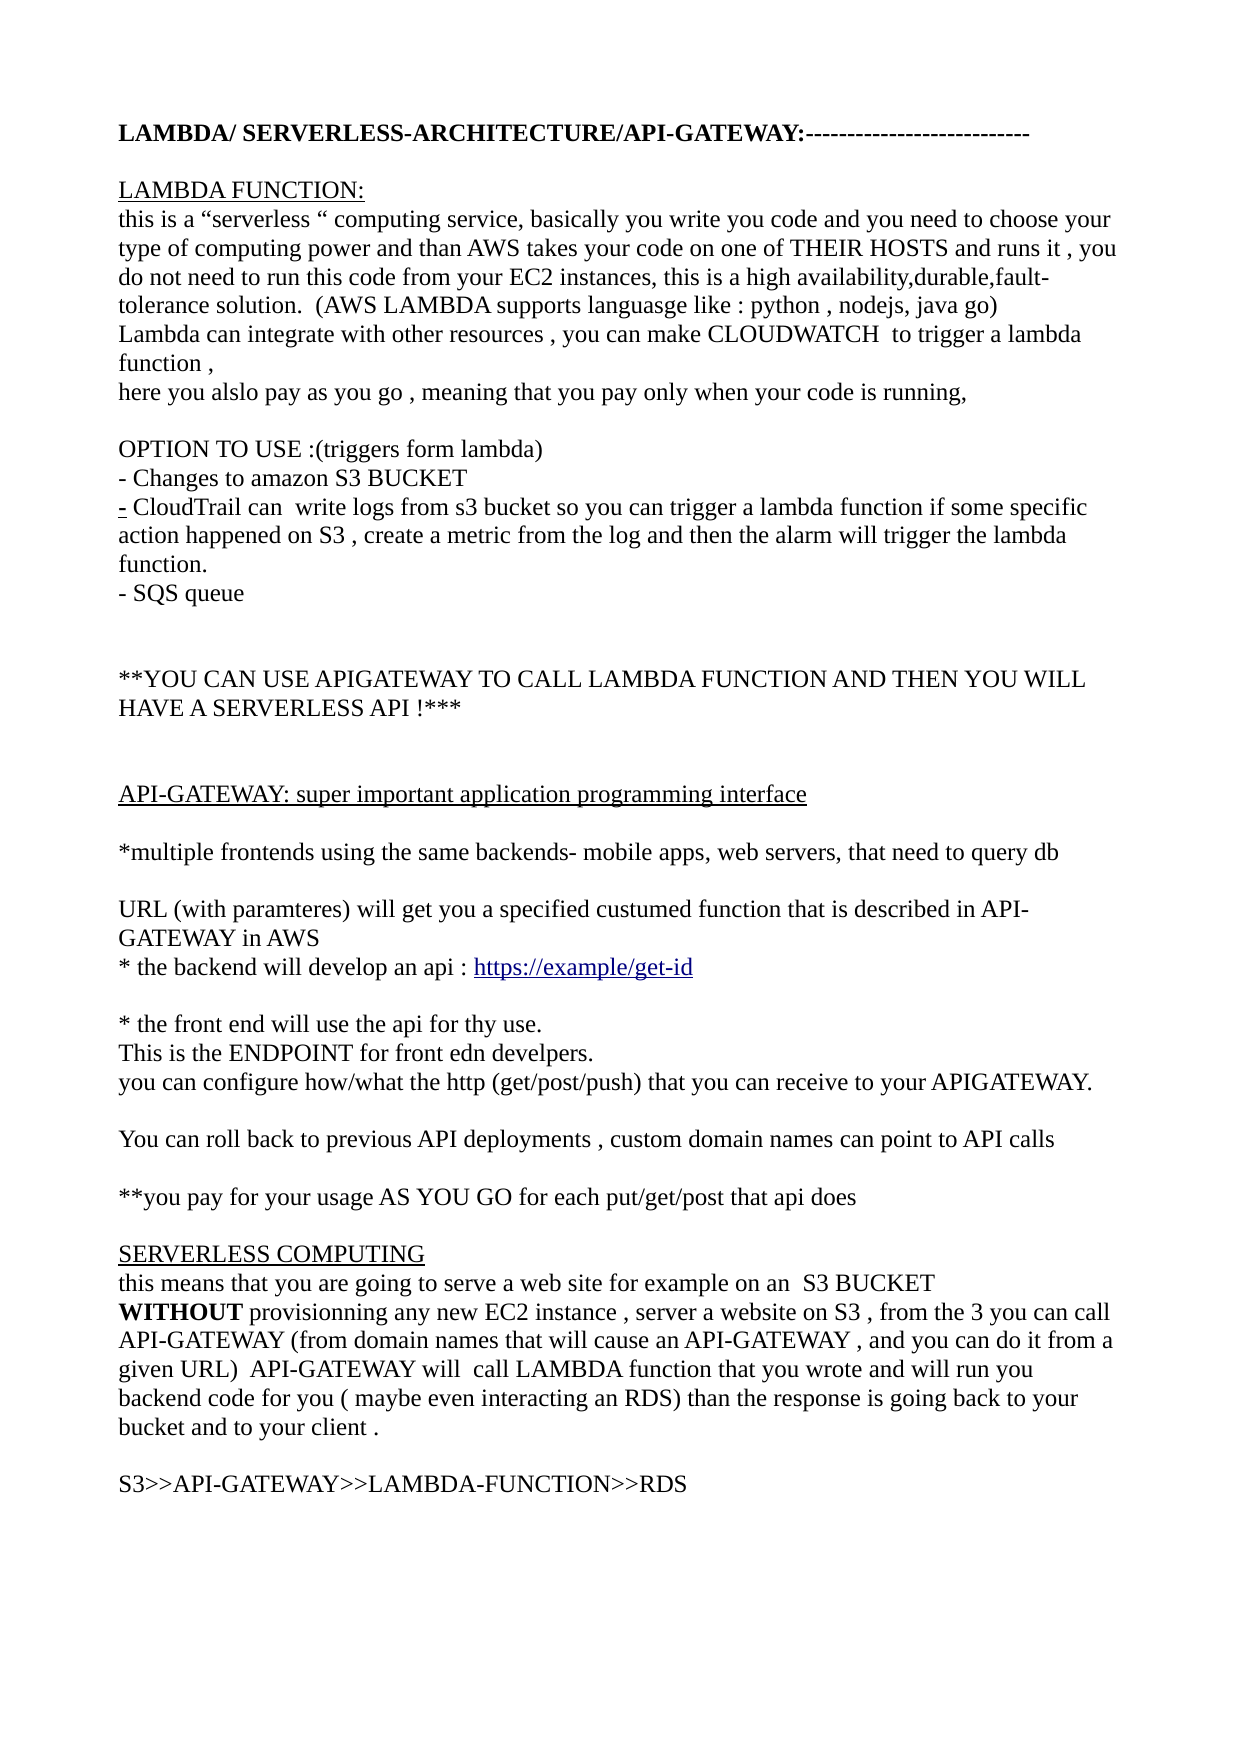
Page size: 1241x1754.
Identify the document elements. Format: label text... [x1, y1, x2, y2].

text WITHOUT provisionning any new EC2 instance , server a website on S3 , from the 3 you can call API-GATEWAY (from domain names that will cause an API-GATEWAY , and you can do it from a given URL) API-GATEWAY will call LAMBDA function that you wrote and will run you backend code for you ( maybe even interacting an RDS) than the response is going back to your bucket and to your client . [118, 1297, 1122, 1441]
text LAMBDA/ SERVERLESS-ARCHITECTURE/API-GATEWAY:--------------------------- [118, 118, 1122, 147]
text this means that you are going to serve a web site for example on an S3 BUCKET [118, 1268, 1122, 1297]
text this is a “serverless “ computing service, basically you write you code and you need to choose your type of computing power and than AWS takes your code on one of THEIR HOSTS and runs it , you do not need to run this code from your EC2 instances, this is a high availability,durable,fault-tolerance solution. (AWS LAMBDA supports languasge like : python , nodejs, java go) [118, 204, 1122, 319]
text **you pay for your usage AS YOU GO for each put/get/post that api does [118, 1182, 1122, 1211]
text S3>>API-GATEWAY>>LAMBDA-FUNCTION>>RDS [118, 1469, 1122, 1498]
text * the backend will develop an api : https://example/get-id [118, 952, 1122, 981]
text This is the ENDPOINT for front edn develpers. [118, 1038, 1122, 1067]
text SERVERLESS COMPUTING [118, 1239, 1122, 1268]
text OPTION TO USE :(triggers form lambda) [118, 434, 1122, 463]
text - CloudTrail can write logs from s3 bucket so you can trigger a lambda function if some specific action happened on S3 , create a metric from the log and then the alarm will trigger the lambda function. [118, 492, 1122, 578]
text here you alslo pay as you go , meaning that you pay only when your code is running, [118, 377, 1122, 406]
text you can configure how/what the http (get/post/push) that you can receive to your APIGATEWAY. [118, 1067, 1122, 1096]
text **YOU CAN USE APIGATEWAY TO CALL LAMBDA FUNCTION AND THEN YOU WILL HAVE A SERVERLESS API !*** [118, 664, 1122, 722]
text API-GATEWAY: super important application programming interface [118, 779, 1122, 808]
text *multiple frontends using the same backends- mobile apps, web servers, that need to query db [118, 837, 1122, 866]
text URL (with paramteres) will get you a specified custumed function that is described in API-GATEWAY in AWS [118, 894, 1122, 952]
text You can roll back to previous API deployments , custom domain names can point to API calls [118, 1124, 1122, 1153]
text Lambda can integrate with other resources , you can make CLOUDWATCH to trigger a lambda function , [118, 319, 1122, 377]
text LAMBDA FUNCTION: [118, 176, 1122, 204]
text * the front end will use the api for thy use. [118, 1009, 1122, 1038]
text - SQS queue [118, 578, 1122, 607]
text - Changes to amazon S3 BUCKET [118, 463, 1122, 492]
